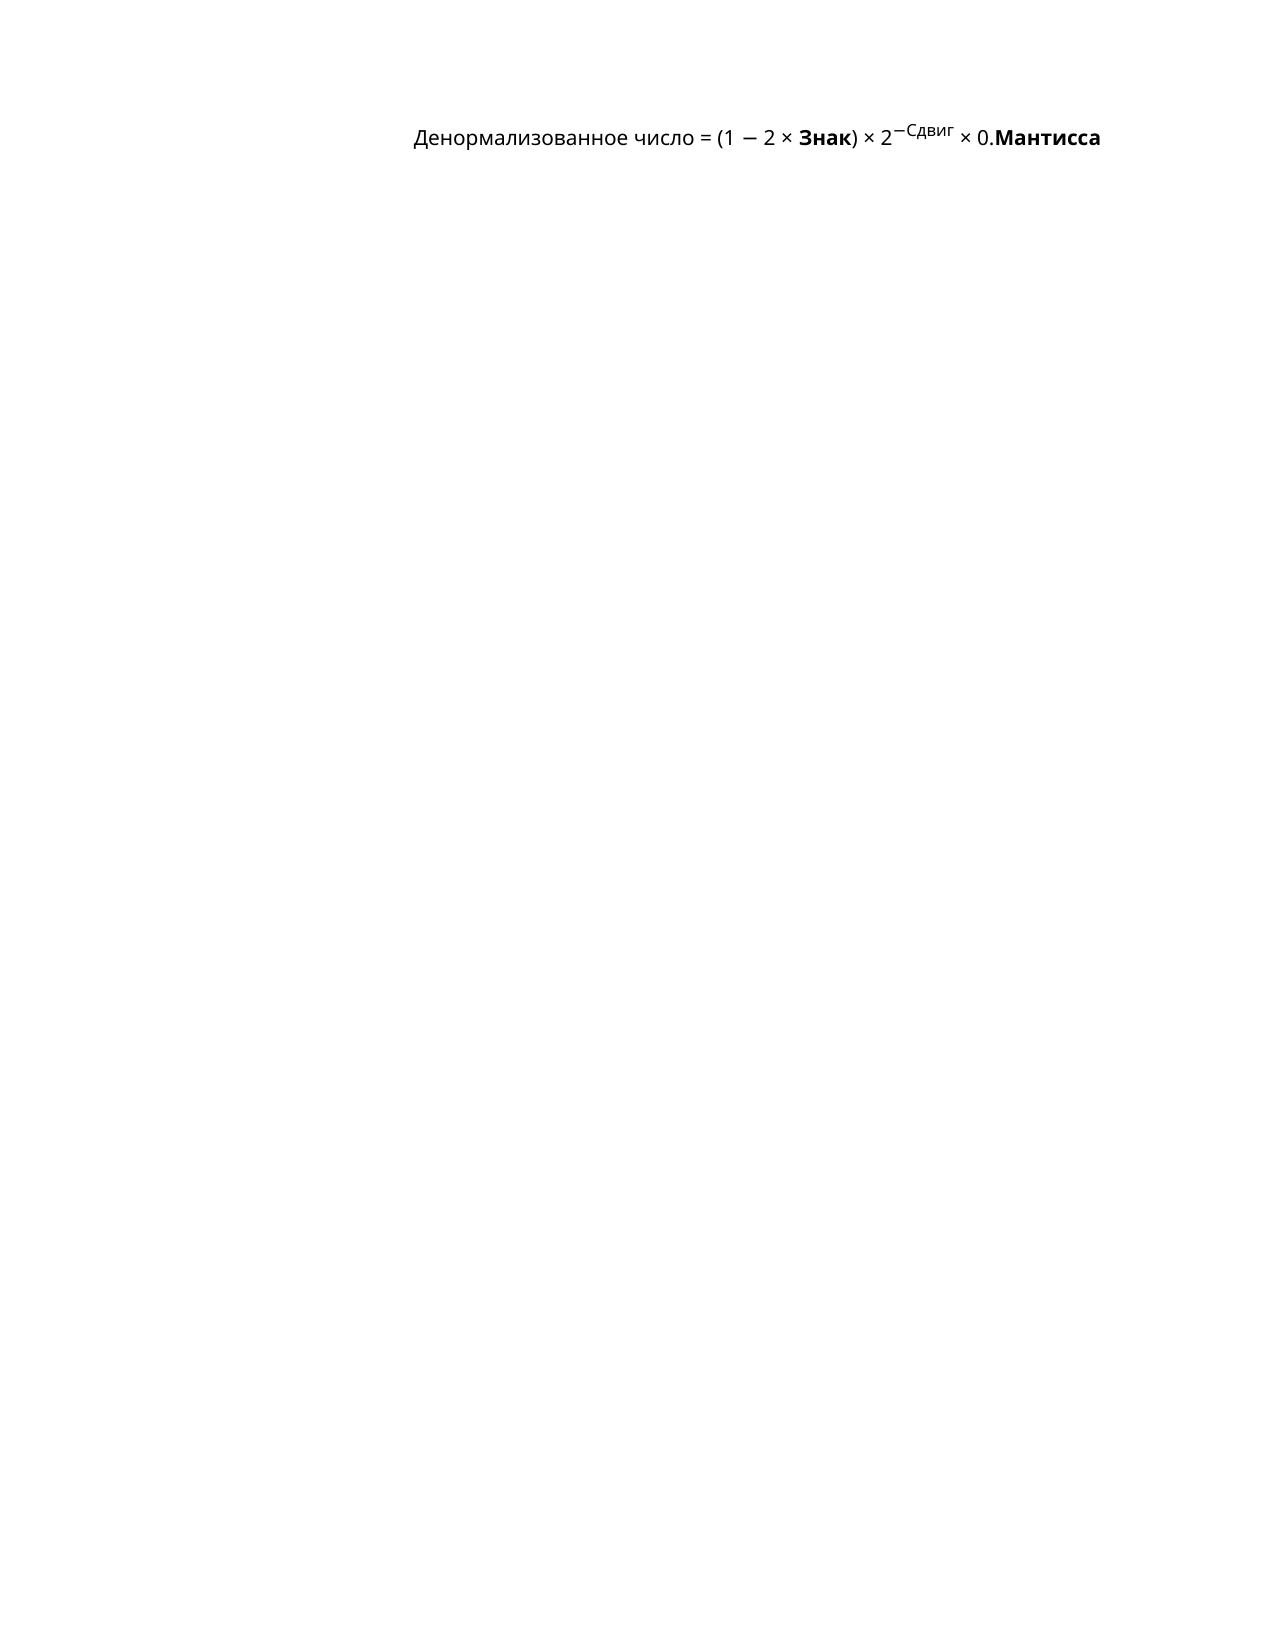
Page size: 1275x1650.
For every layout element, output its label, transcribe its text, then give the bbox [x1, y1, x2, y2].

text Денормализованное число = (1 − 2 × Знак) × 2−Сдвиг × 0.Мантисса [118, 118, 1157, 151]
